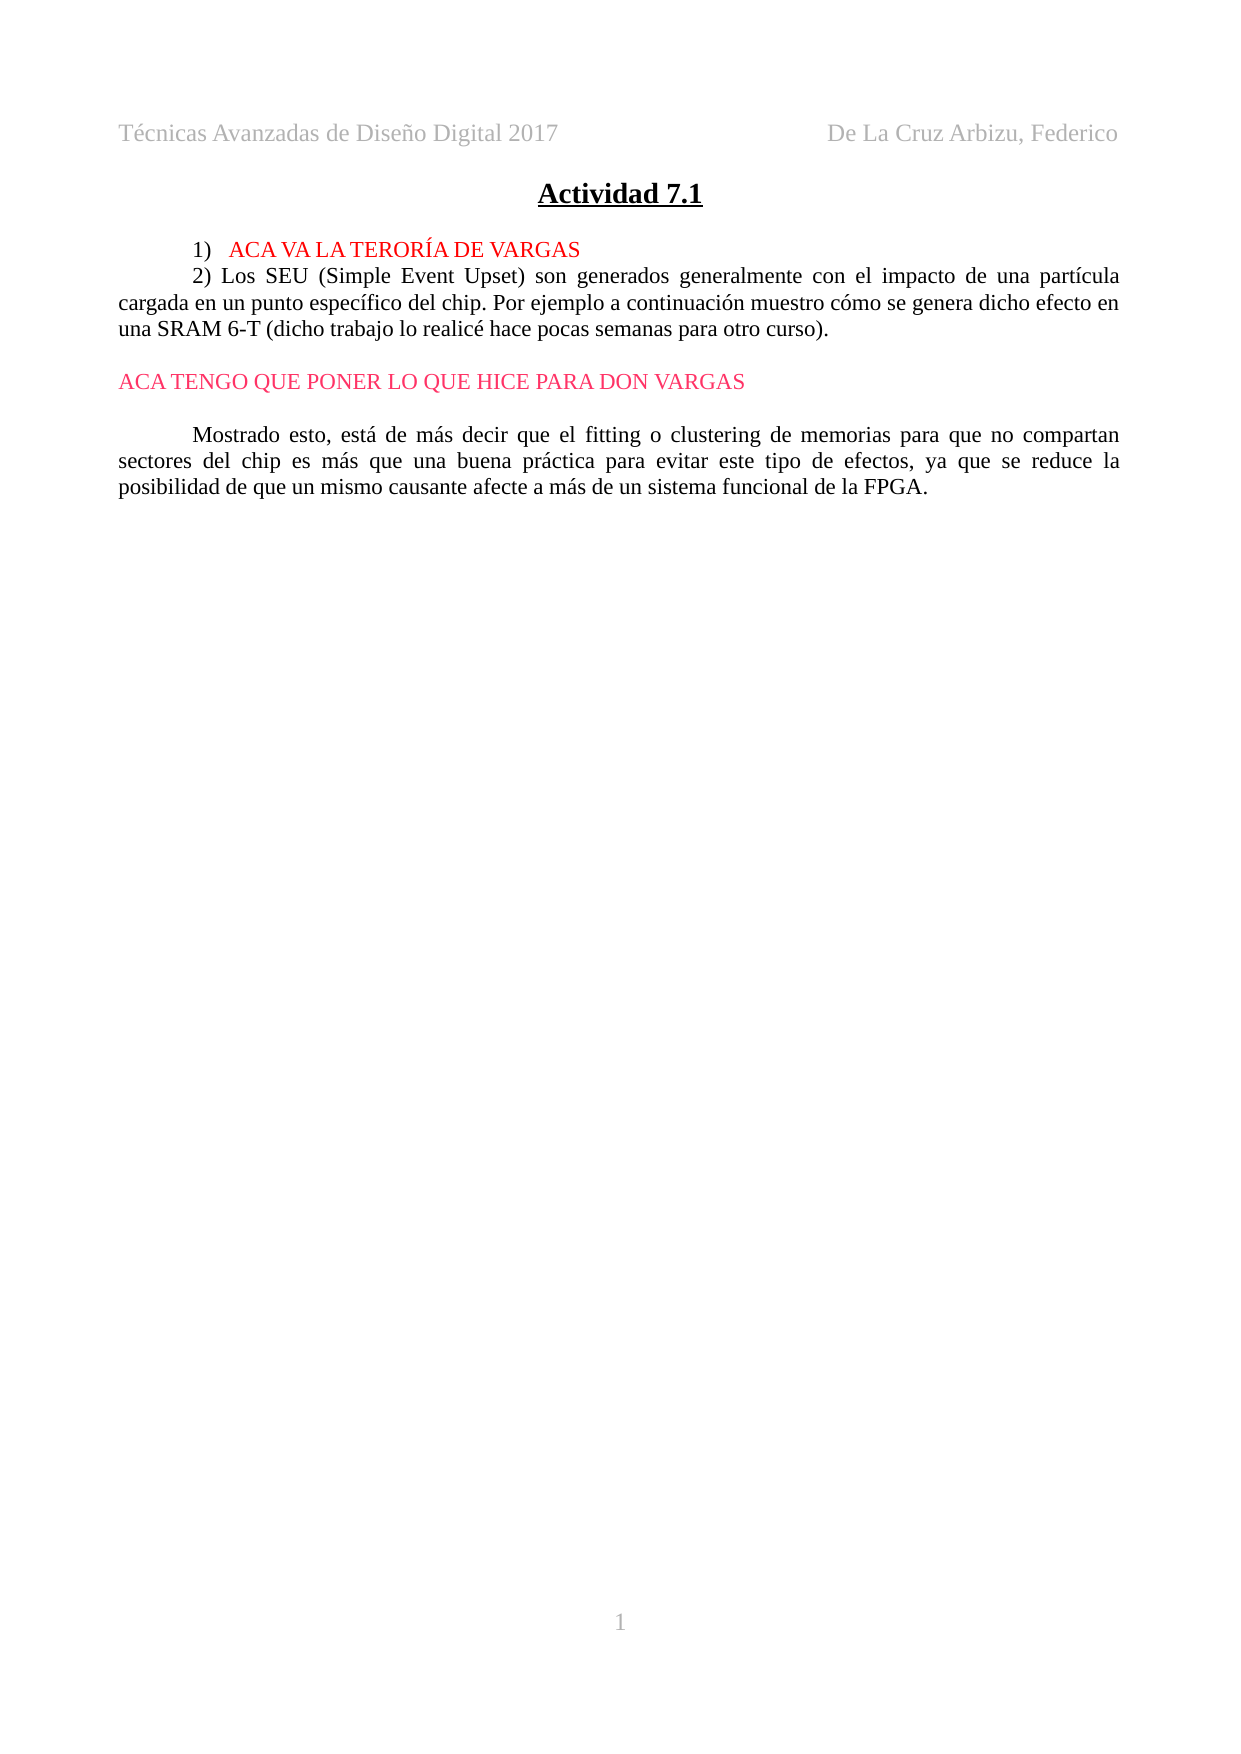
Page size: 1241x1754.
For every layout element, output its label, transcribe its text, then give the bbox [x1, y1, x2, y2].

text Actividad 7.1 [118, 176, 1122, 210]
text 2) Los SEU (Simple Event Upset) son generados generalmente con el impacto de una partícula cargada en un punto específico del chip. Por ejemplo a continuación muestro cómo se genera dicho efecto en una SRAM 6-T (dicho trabajo lo realicé hace pocas semanas para otro curso). [118, 263, 1122, 342]
text ACA TENGO QUE PONER LO QUE HICE PARA DON VARGAS [118, 368, 1122, 394]
text 1) ACA VA LA TERORÍA DE VARGAS [118, 236, 1122, 263]
text Mostrado esto, está de más decir que el fitting o clustering de memorias para que no compartan sectores del chip es más que una buena práctica para evitar este tipo de efectos, ya que se reduce la posibilidad de que un mismo causante afecte a más de un sistema funcional de la FPGA. [118, 421, 1122, 500]
